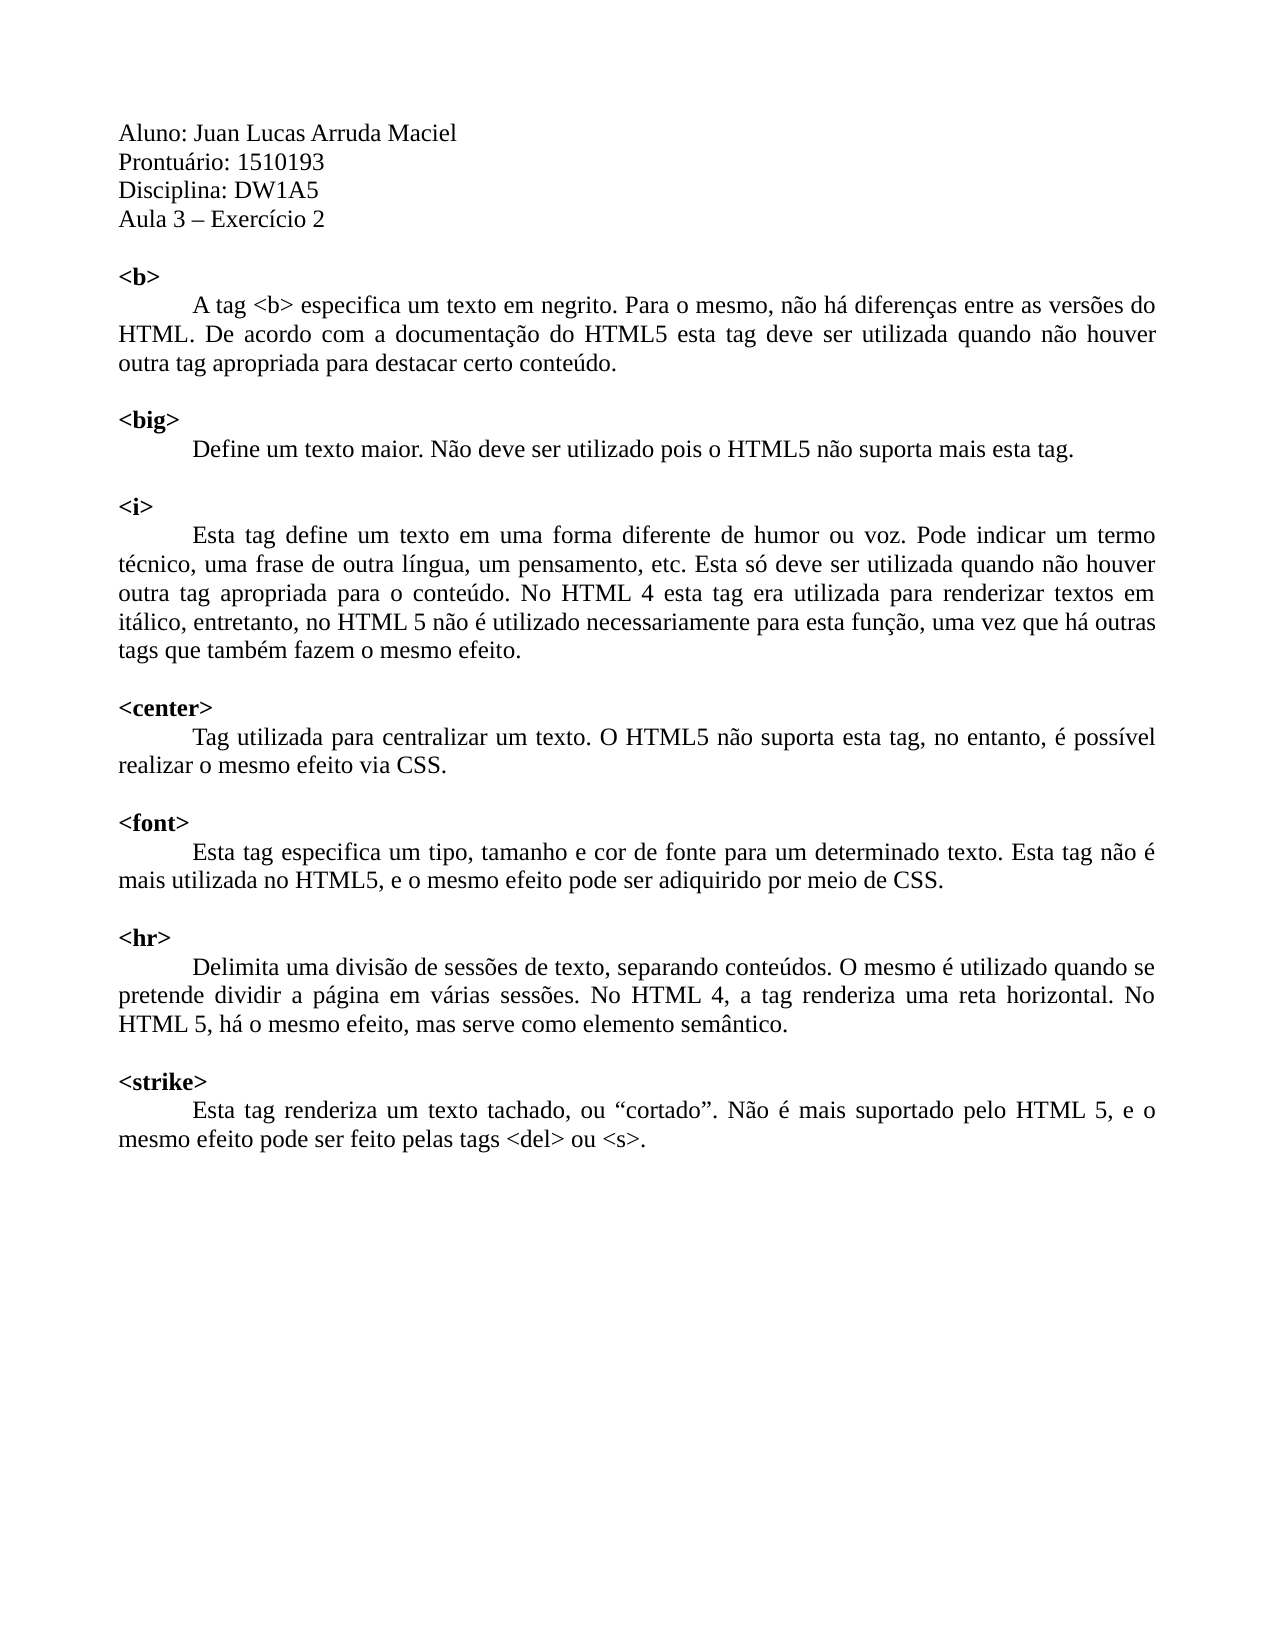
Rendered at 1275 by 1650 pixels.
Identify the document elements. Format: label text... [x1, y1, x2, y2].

text <strike> [118, 1067, 1157, 1096]
text Aluno: Juan Lucas Arruda Maciel [118, 118, 1157, 147]
text Esta tag especifica um tipo, tamanho e cor de fonte para um determinado texto. Esta tag não é mais utilizada no HTML5, e o mesmo efeito pode ser adiquirido por meio de CSS. [118, 837, 1157, 894]
text Aula 3 – Exercício 2 [118, 204, 1157, 233]
text A tag <b> especifica um texto em negrito. Para o mesmo, não há diferenças entre as versões do HTML. De acordo com a documentação do HTML5 esta tag deve ser utilizada quando não houver outra tag apropriada para destacar certo conteúdo. [118, 291, 1157, 377]
text <font> [118, 808, 1157, 837]
text Esta tag renderiza um texto tachado, ou “cortado”. Não é mais suportado pelo HTML 5, e o mesmo efeito pode ser feito pelas tags <del> ou <s>. [118, 1096, 1157, 1153]
text <center> [118, 693, 1157, 722]
text Define um texto maior. Não deve ser utilizado pois o HTML5 não suporta mais esta tag. [118, 434, 1157, 463]
text <b> [118, 262, 1157, 291]
text Disciplina: DW1A5 [118, 176, 1157, 204]
text Esta tag define um texto em uma forma diferente de humor ou voz. Pode indicar um termo técnico, uma frase de outra língua, um pensamento, etc. Esta só deve ser utilizada quando não houver outra tag apropriada para o conteúdo. No HTML 4 esta tag era utilizada para renderizar textos em itálico, entretanto, no HTML 5 não é utilizado necessariamente para esta função, uma vez que há outras tags que também fazem o mesmo efeito. [118, 521, 1157, 664]
text <big> [118, 406, 1157, 434]
text Delimita uma divisão de sessões de texto, separando conteúdos. O mesmo é utilizado quando se pretende dividir a página em várias sessões. No HTML 4, a tag renderiza uma reta horizontal. No HTML 5, há o mesmo efeito, mas serve como elemento semântico. [118, 952, 1157, 1038]
text Prontuário: 1510193 [118, 147, 1157, 176]
text Tag utilizada para centralizar um texto. O HTML5 não suporta esta tag, no entanto, é possível realizar o mesmo efeito via CSS. [118, 722, 1157, 779]
text <i> [118, 492, 1157, 521]
text <hr> [118, 923, 1157, 952]
